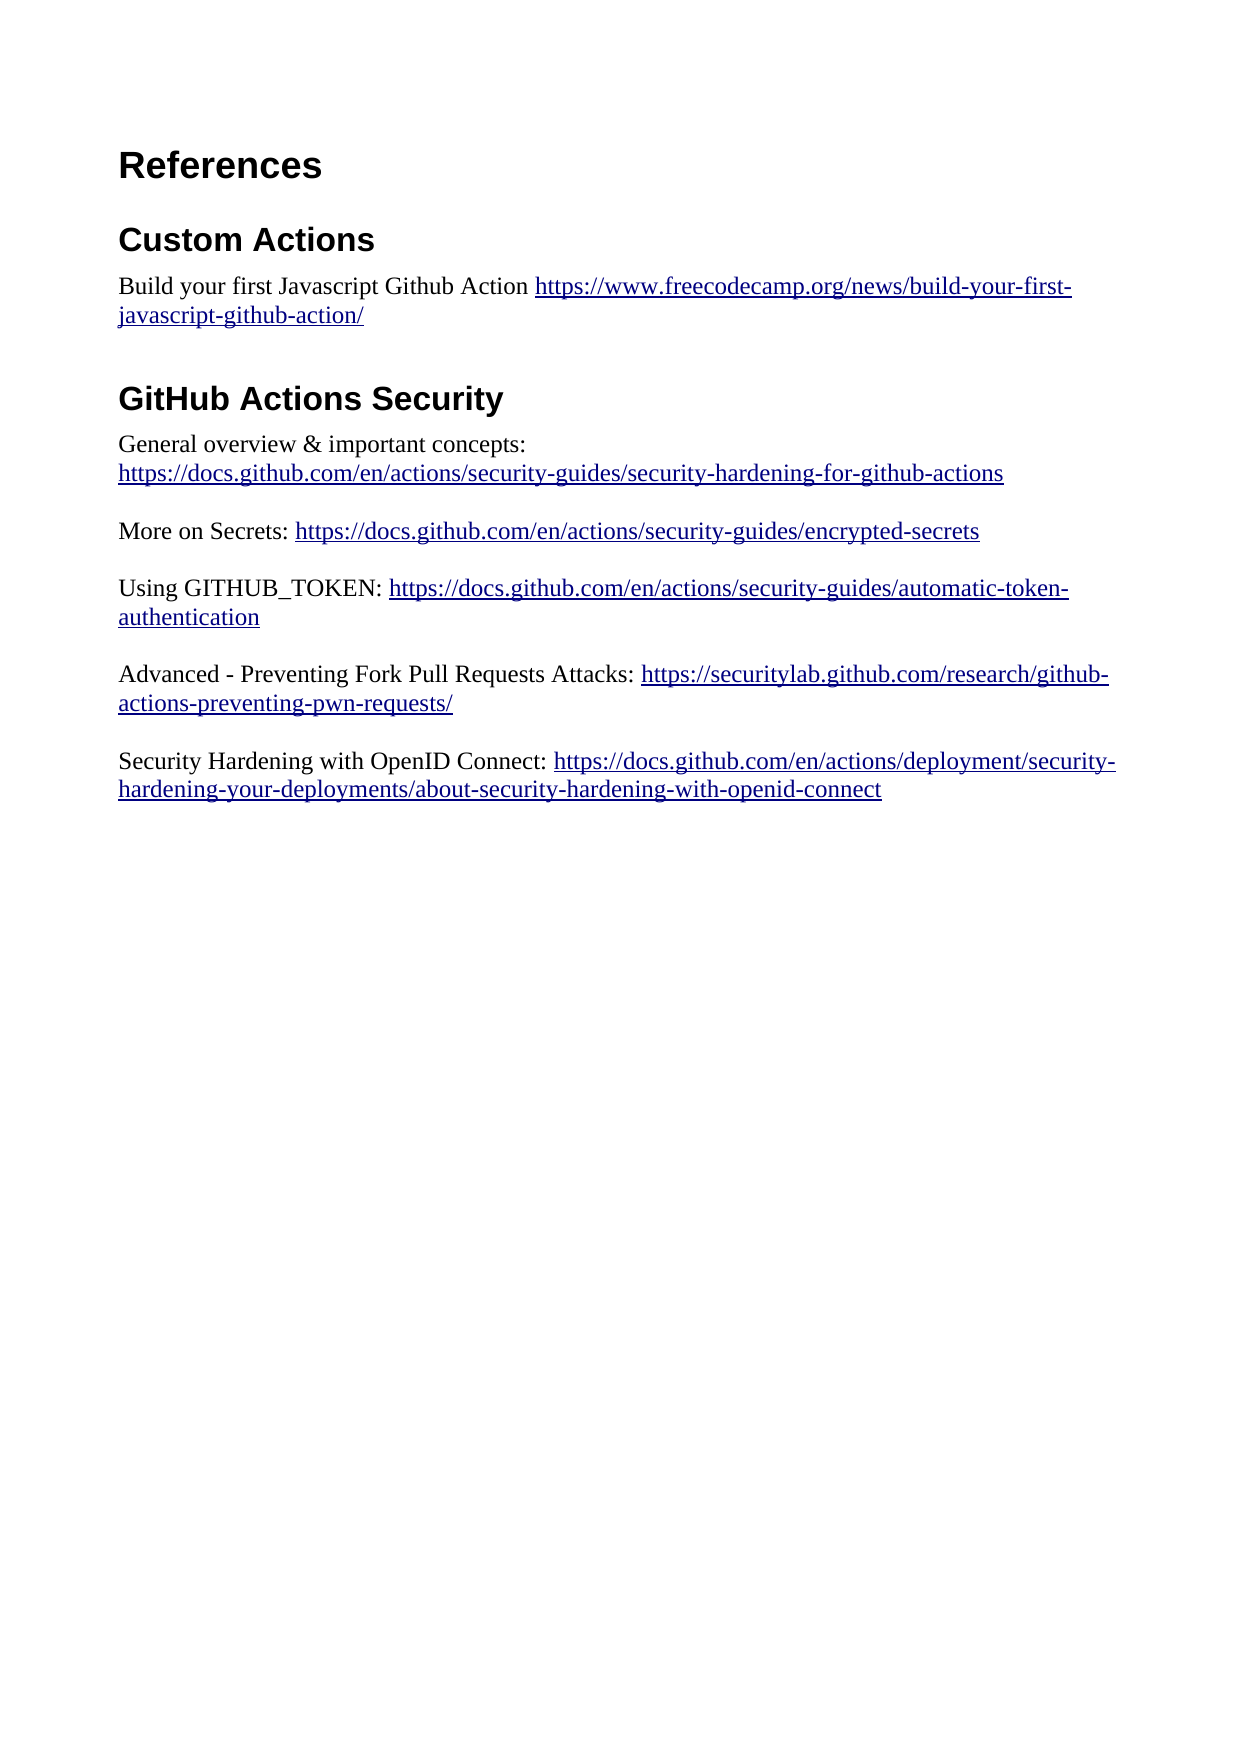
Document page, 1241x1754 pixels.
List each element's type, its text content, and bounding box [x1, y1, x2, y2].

text Build your first Javascript Github Action https://www.freecodecamp.org/news/build-your-first-javascript-github-action/ [118, 271, 1122, 329]
text More on Secrets: https://docs.github.com/en/actions/security-guides/encrypted-secrets [118, 516, 1122, 544]
subtitle GitHub Actions Security [118, 378, 1122, 417]
subtitle References [118, 143, 1122, 187]
subtitle Custom Actions [118, 220, 1122, 259]
text Advanced - Preventing Fork Pull Requests Attacks: https://securitylab.github.com/research/github-actions-preventing-pwn-requests/ [118, 659, 1122, 717]
text Security Hardening with OpenID Connect: https://docs.github.com/en/actions/deployment/security-hardening-your-deployments/about-security-hardening-with-openid-connect [118, 746, 1122, 803]
text General overview & important concepts: https://docs.github.com/en/actions/security-guides/security-hardening-for-github-actions [118, 429, 1122, 487]
text Using GITHUB_TOKEN: https://docs.github.com/en/actions/security-guides/automatic-token-authentication [118, 573, 1122, 631]
